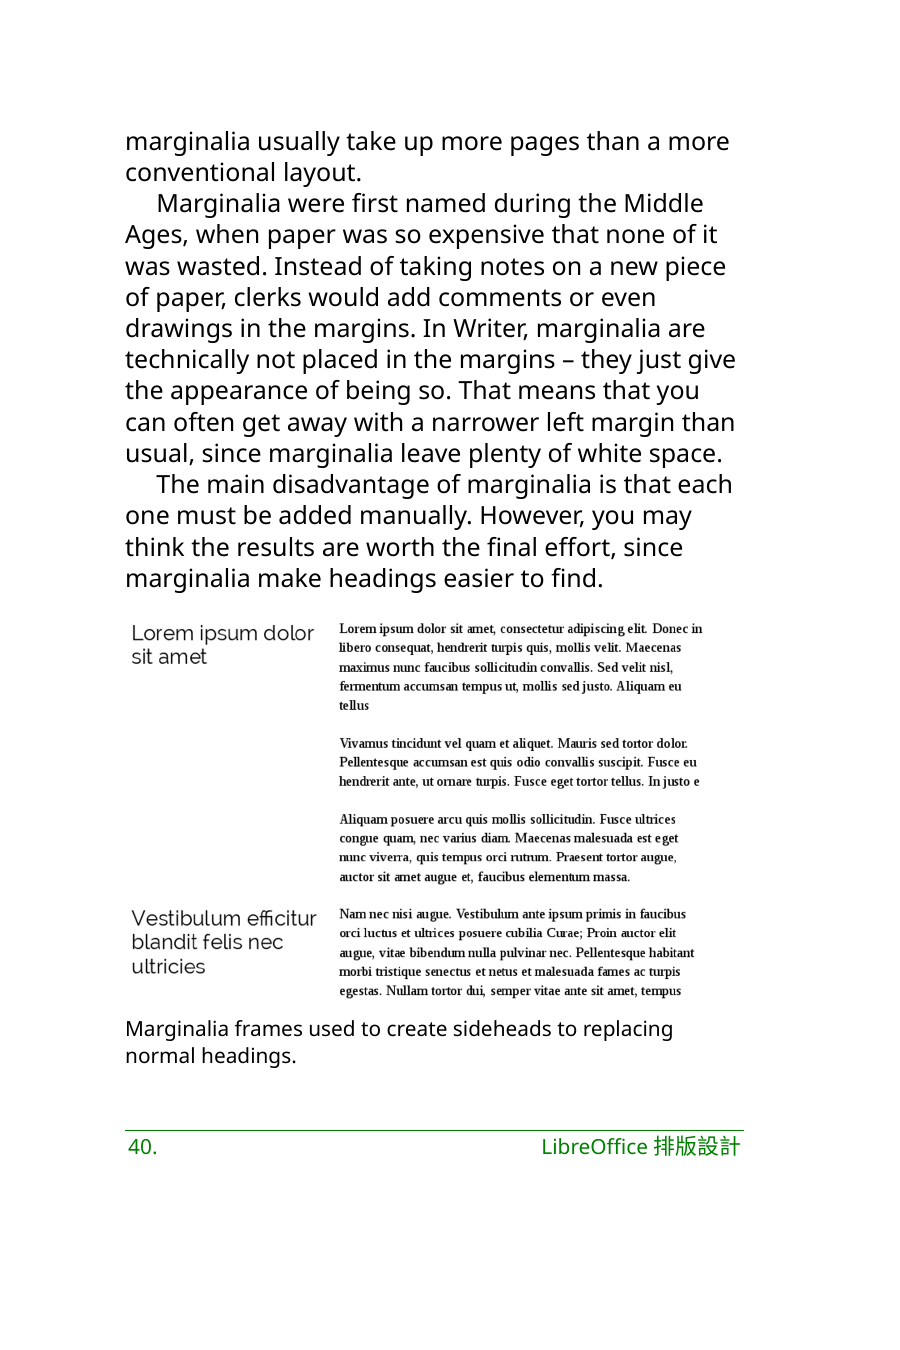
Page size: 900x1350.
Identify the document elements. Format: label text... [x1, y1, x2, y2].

text The main disadvantage of marginalia is that each one must be added manually. However, you may think the results are worth the final effort, since marginalia make headings easier to find. [125, 469, 744, 594]
text Marginalia were first named during the Middle Ages, when paper was so expensive that none of it was wasted. Instead of taking notes on a new piece of paper, clerks would add comments or even drawings in the margins. In Writer, marginalia are technically not placed in the margins – they just give the appearance of being so. That means that you can often get away with a narrower left margin than usual, since marginalia leave plenty of white space. [125, 187, 744, 469]
picture [125, 609, 709, 1005]
table_header [709, 609, 744, 1004]
text marginalia usually take up more pages than a more conventional layout. [125, 125, 744, 187]
table_cell Marginalia frames used to create sideheads to replacing normal headings. [125, 1007, 744, 1069]
